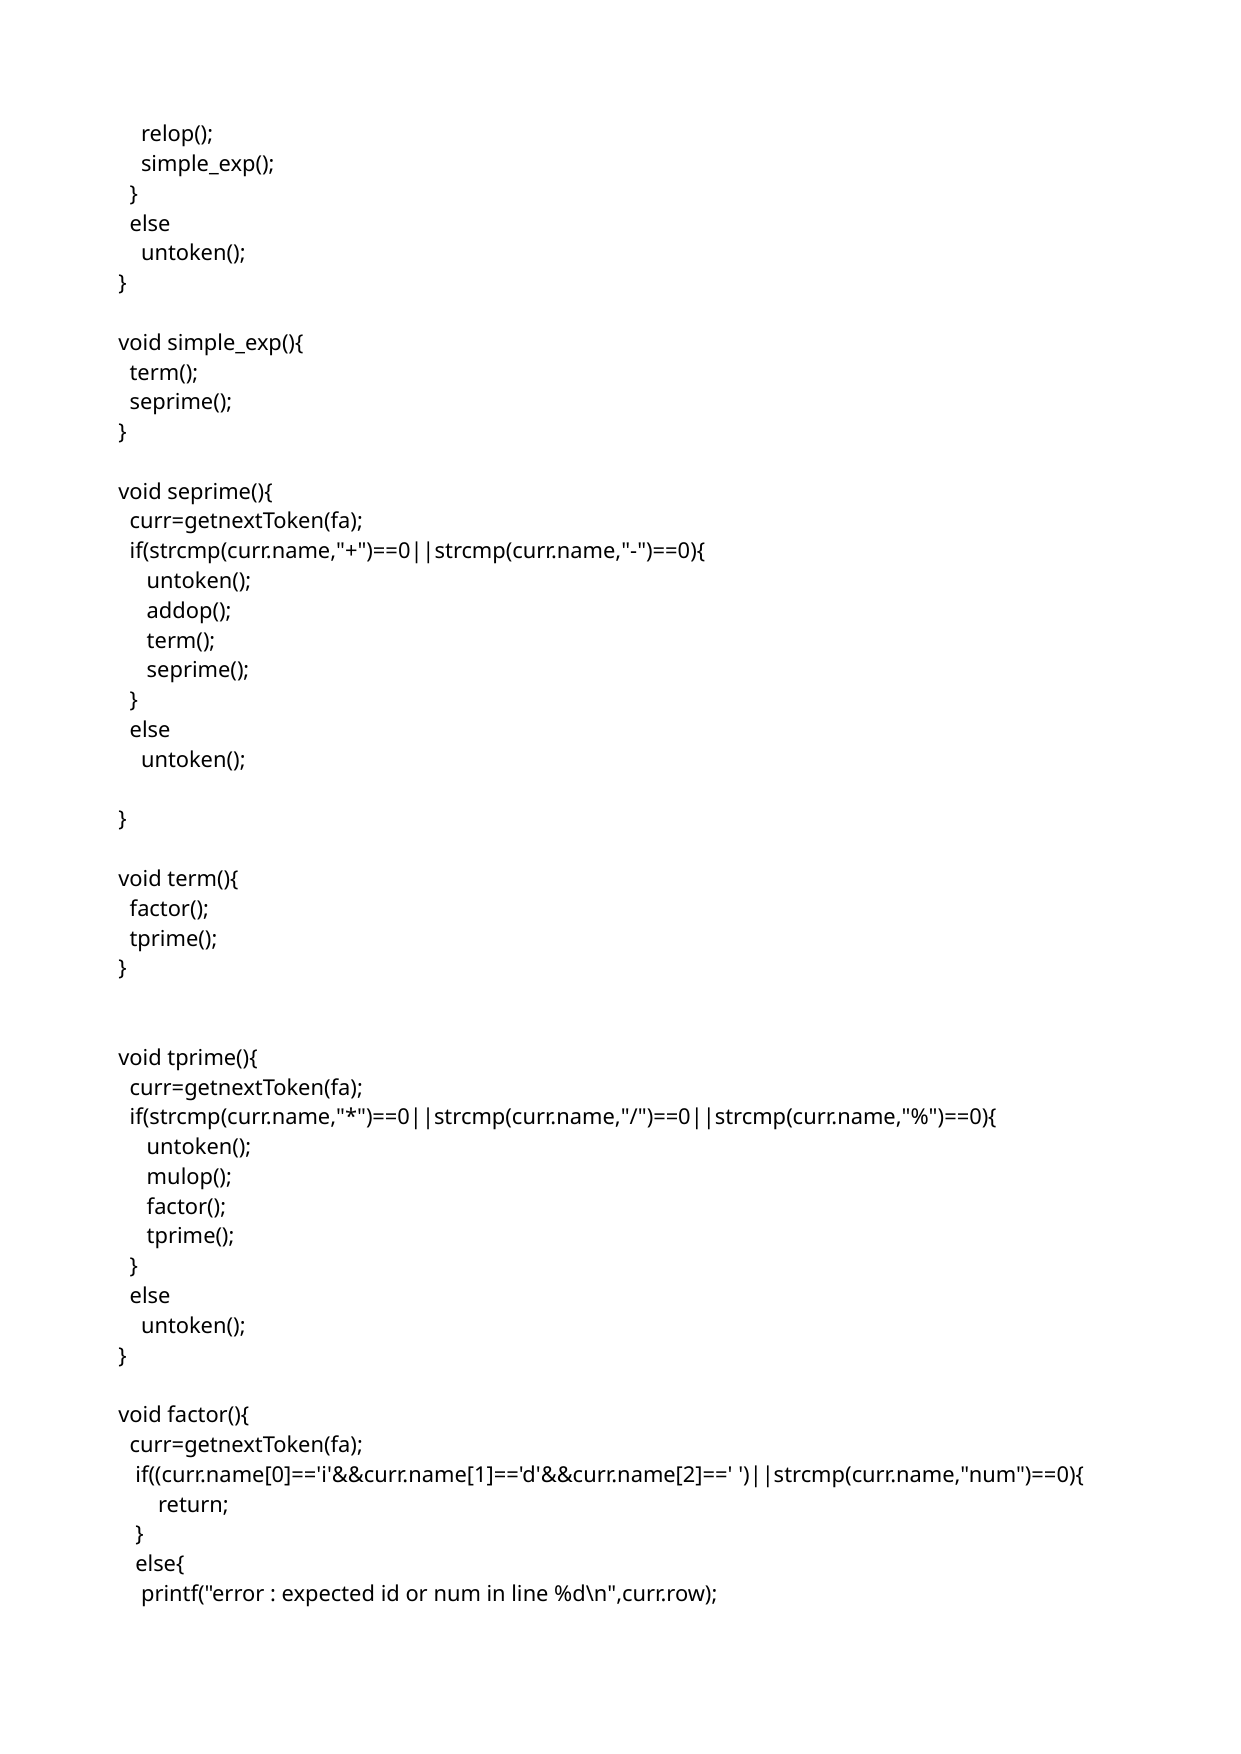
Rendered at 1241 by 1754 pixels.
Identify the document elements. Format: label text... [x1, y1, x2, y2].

text void tprime(){ [118, 1042, 1122, 1071]
text if(strcmp(curr.name,"+")==0||strcmp(curr.name,"-")==0){ [118, 535, 1122, 565]
text } [118, 416, 1122, 446]
text seprime(); [118, 386, 1122, 416]
text tprime(); [118, 1220, 1122, 1250]
text } [118, 684, 1122, 714]
text factor(); [118, 893, 1122, 922]
text factor(); [118, 1191, 1122, 1220]
text } [118, 267, 1122, 297]
text void simple_exp(){ [118, 327, 1122, 356]
text } [118, 952, 1122, 982]
text untoken(); [118, 744, 1122, 773]
text if((curr.name[0]=='i'&&curr.name[1]=='d'&&curr.name[2]==' ')||strcmp(curr.name,"num")==0){ [118, 1459, 1122, 1488]
text untoken(); [118, 565, 1122, 595]
text } [118, 1339, 1122, 1369]
text return; [118, 1488, 1122, 1518]
text void term(){ [118, 863, 1122, 893]
text untoken(); [118, 1131, 1122, 1161]
text else [118, 714, 1122, 744]
text addop(); [118, 595, 1122, 624]
text mulop(); [118, 1161, 1122, 1191]
text curr=getnextToken(fa); [118, 505, 1122, 535]
text curr=getnextToken(fa); [118, 1429, 1122, 1459]
text curr=getnextToken(fa); [118, 1071, 1122, 1101]
text term(); [118, 624, 1122, 654]
text } [118, 178, 1122, 207]
text void seprime(){ [118, 476, 1122, 505]
text term(); [118, 356, 1122, 386]
text } [118, 803, 1122, 833]
text untoken(); [118, 237, 1122, 267]
text relop(); [118, 118, 1122, 148]
text if(strcmp(curr.name,"*")==0||strcmp(curr.name,"/")==0||strcmp(curr.name,"%")==0){ [118, 1101, 1122, 1131]
text else{ [118, 1548, 1122, 1578]
text printf("error : expected id or num in line %d\n",curr.row); [118, 1578, 1122, 1608]
text tprime(); [118, 922, 1122, 952]
text else [118, 207, 1122, 237]
text } [118, 1518, 1122, 1548]
text } [118, 1250, 1122, 1280]
text untoken(); [118, 1310, 1122, 1339]
text simple_exp(); [118, 148, 1122, 178]
text seprime(); [118, 654, 1122, 684]
text void factor(){ [118, 1399, 1122, 1429]
text else [118, 1280, 1122, 1310]
